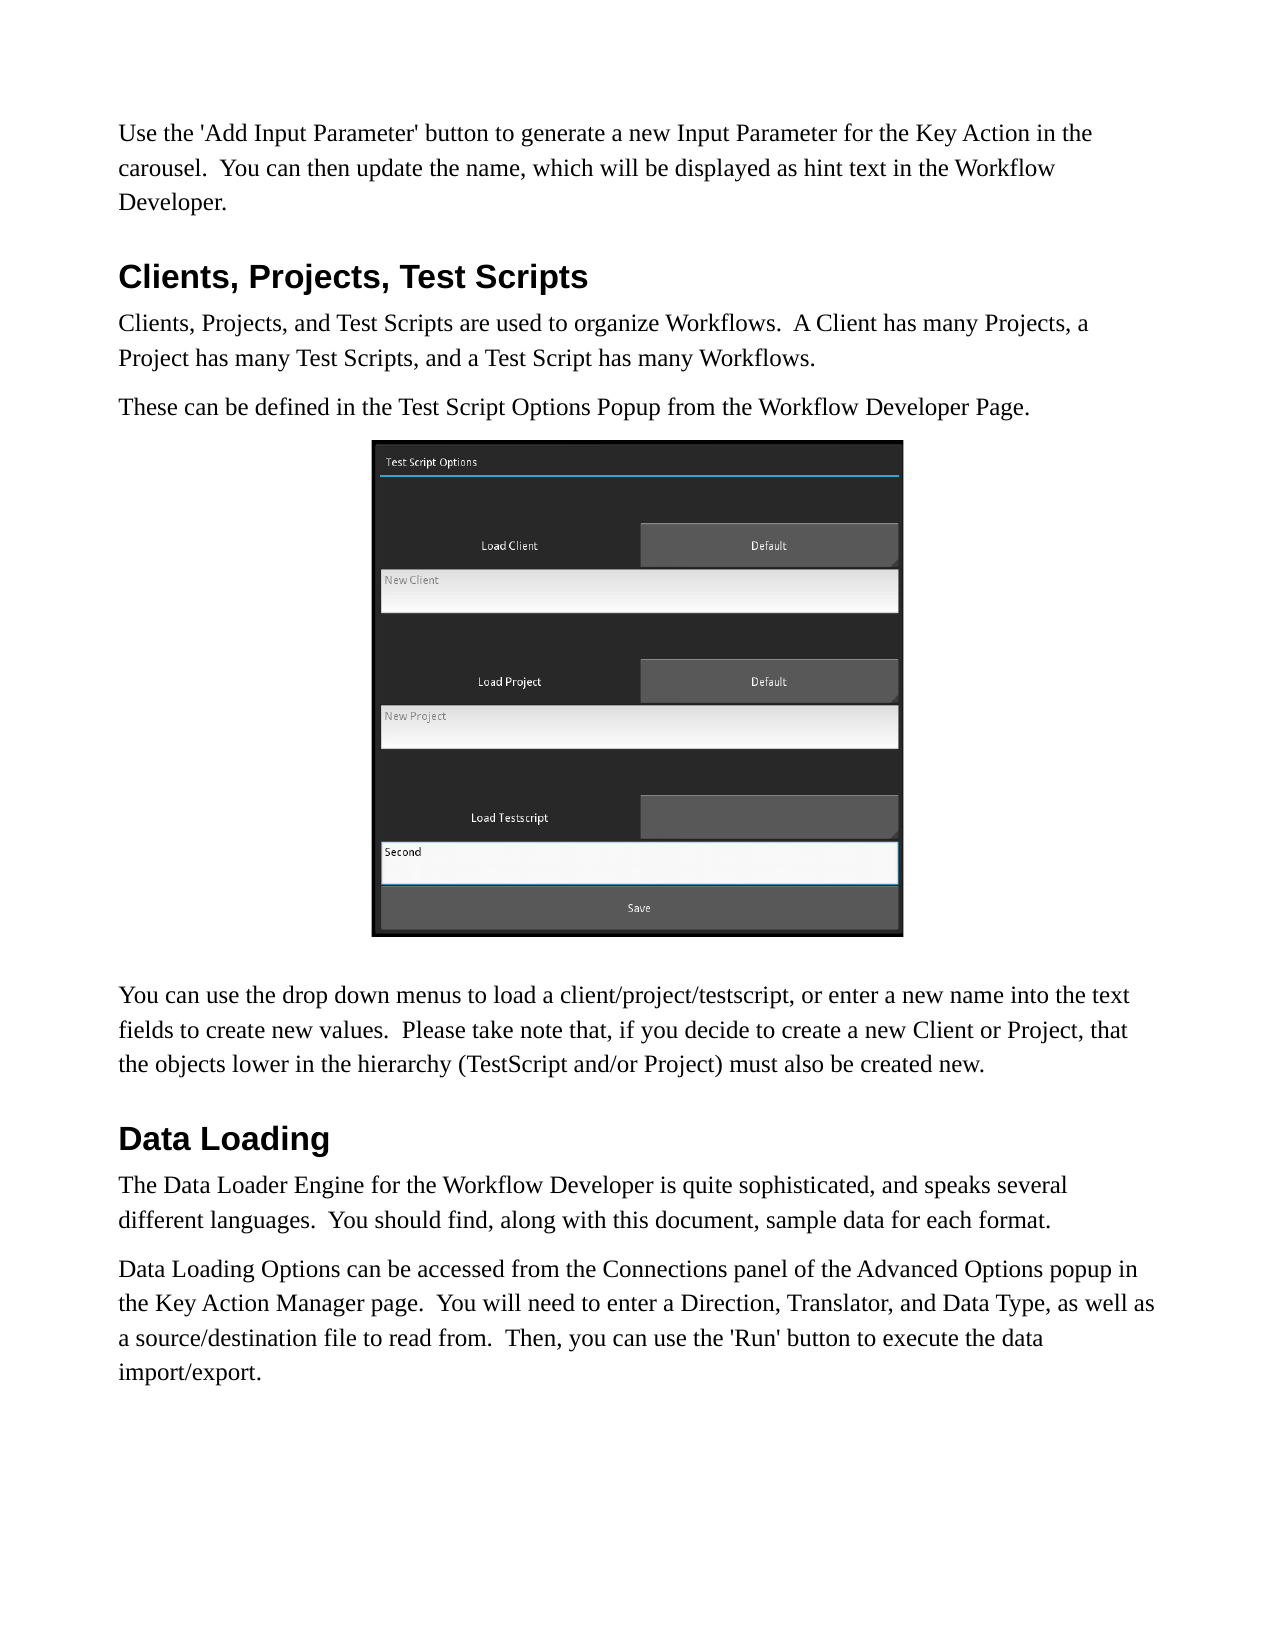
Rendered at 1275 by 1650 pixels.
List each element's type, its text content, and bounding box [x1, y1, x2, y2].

subtitle Data Loading [118, 1119, 1157, 1158]
picture [371, 440, 904, 937]
text The Data Loader Engine for the Workflow Developer is quite sophisticated, and speaks several different languages. You should find, along with this document, sample data for each format. [118, 1170, 1157, 1234]
text Data Loading Options can be accessed from the Connections panel of the Advanced Options popup in the Key Action Manager page. You will need to enter a Direction, Translator, and Data Type, as well as a source/destination file to read from. Then, you can use the 'Run' button to execute the data import/export. [118, 1254, 1157, 1386]
text Use the 'Add Input Parameter' button to generate a new Input Parameter for the Key Action in the carousel. You can then update the name, which will be displayed as hint text in the Workflow Developer. [118, 118, 1157, 216]
text You can use the drop down menus to load a client/project/testscript, or enter a new name into the text fields to create new values. Please take note that, if you decide to create a new Client or Project, that the objects lower in the hierarchy (TestScript and/or Project) must also be created new. [118, 980, 1157, 1078]
text These can be defined in the Test Script Options Popup from the Workflow Developer Page. [118, 392, 1157, 420]
subtitle Clients, Projects, Test Scripts [118, 257, 1157, 296]
text Clients, Projects, and Test Scripts are used to organize Workflows. A Client has many Projects, a Project has many Test Scripts, and a Test Script has many Workflows. [118, 308, 1157, 371]
